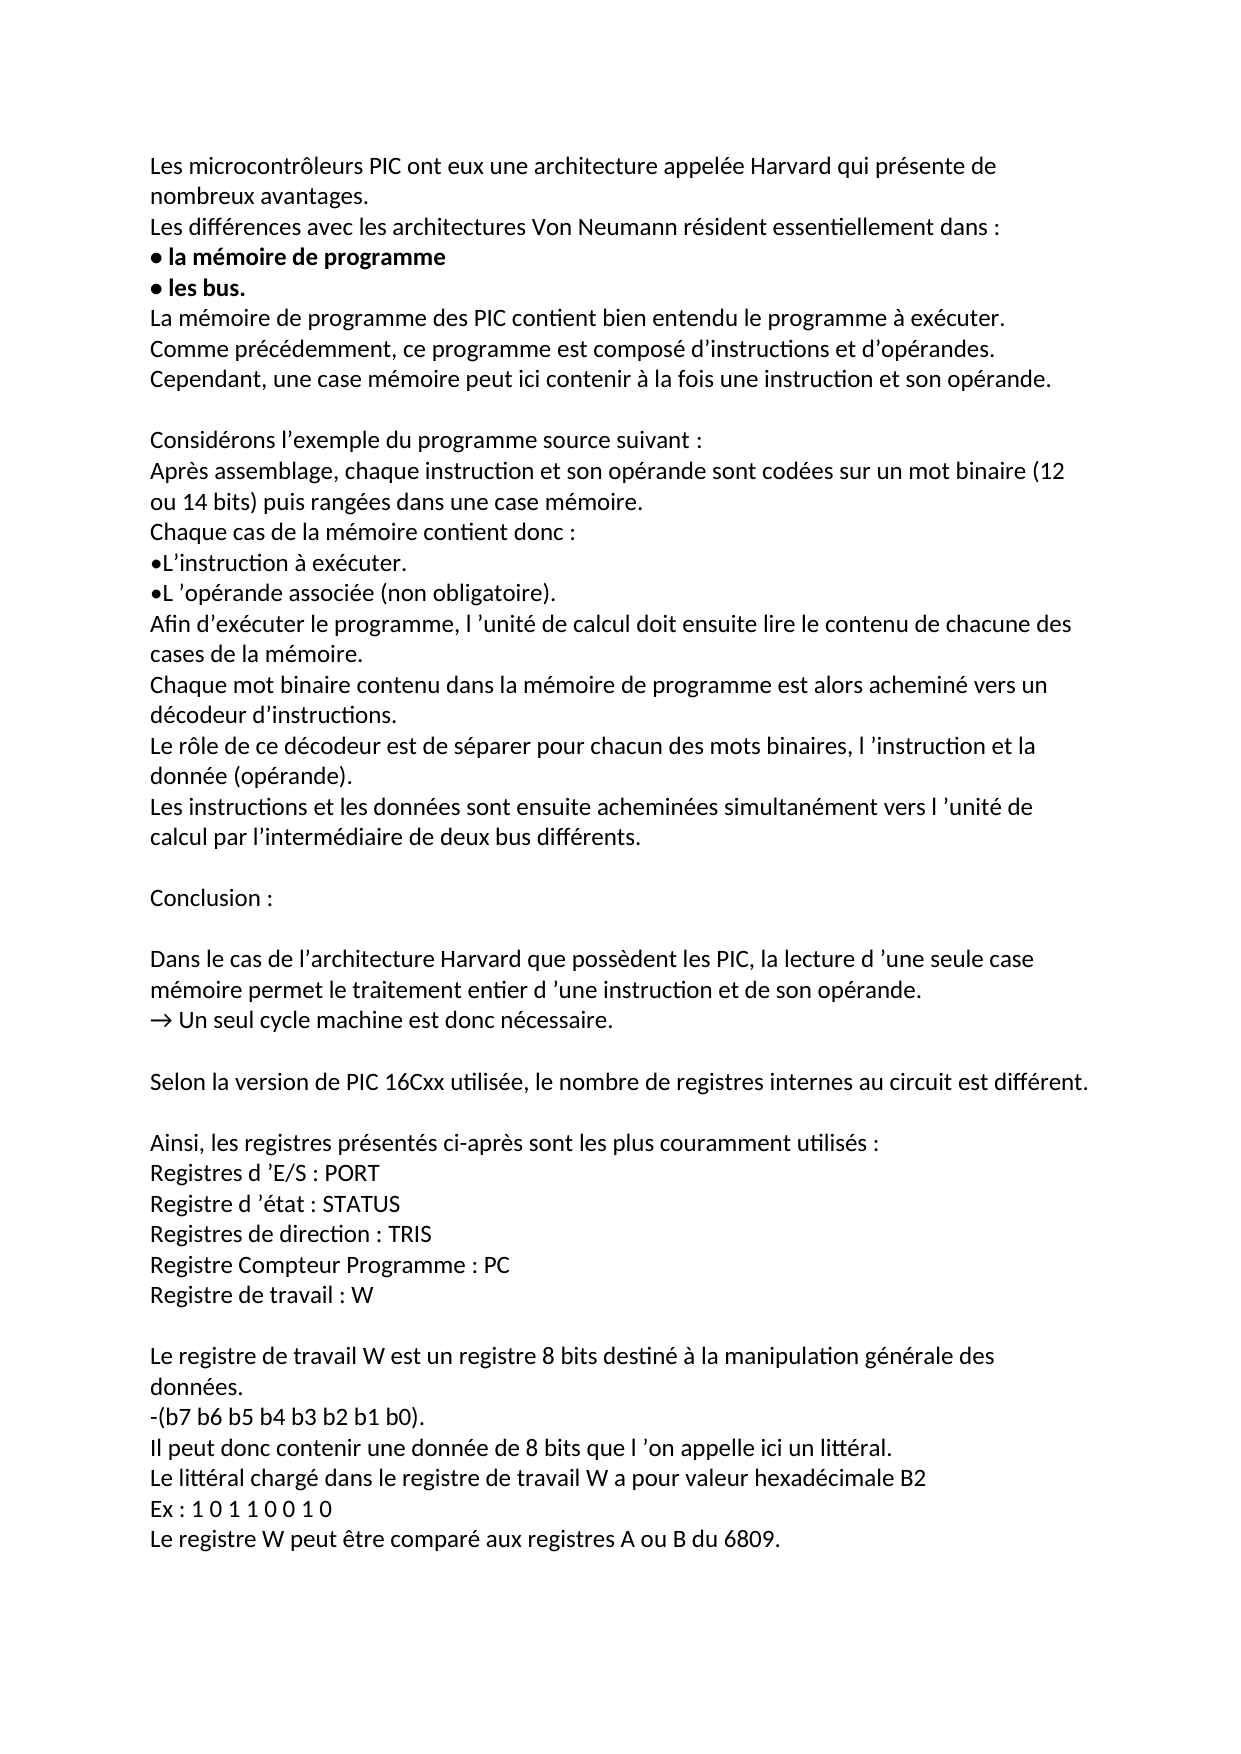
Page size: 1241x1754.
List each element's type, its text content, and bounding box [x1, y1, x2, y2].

text Registre de travail : W [150, 1279, 1090, 1310]
text → Un seul cycle machine est donc nécessaire. [150, 1004, 1090, 1035]
text • les bus. [150, 272, 1090, 303]
text Le registre W peut être comparé aux registres A ou B du 6809. [150, 1523, 1090, 1554]
text Les différences avec les architectures Von Neumann résident essentiellement dans : [150, 211, 1090, 242]
text • la mémoire de programme [150, 242, 1090, 272]
text Registre Compteur Programme : PC [150, 1249, 1090, 1279]
text •L ’opérande associée (non obligatoire). [150, 577, 1090, 608]
text Il peut donc contenir une donnée de 8 bits que l ’on appelle ici un littéral. [150, 1432, 1090, 1462]
text Dans le cas de l’architecture Harvard que possèdent les PIC, la lecture d ’une seule case mémoire permet le traitement entier d ’une instruction et de son opérande. [150, 943, 1090, 1004]
text Les microcontrôleurs PIC ont eux une architecture appelée Harvard qui présente de nombreux avantages. [150, 150, 1090, 211]
text Conclusion : [150, 882, 1090, 913]
text Le rôle de ce décodeur est de séparer pour chacun des mots binaires, l ’instruction et la donnée (opérande). [150, 730, 1090, 791]
text Le littéral chargé dans le registre de travail W a pour valeur hexadécimale B2 [150, 1462, 1090, 1493]
text Ex : 1 0 1 1 0 0 1 0 [150, 1493, 1090, 1523]
text Registre d ’état : STATUS [150, 1188, 1090, 1218]
text Registres d ’E/S : PORT [150, 1157, 1090, 1188]
text La mémoire de programme des PIC contient bien entendu le programme à exécuter. [150, 303, 1090, 333]
text Selon la version de PIC 16Cxx utilisée, le nombre de registres internes au circuit est différent. [150, 1066, 1090, 1096]
text Après assemblage, chaque instruction et son opérande sont codées sur un mot binaire (12 ou 14 bits) puis rangées dans une case mémoire. [150, 455, 1090, 516]
text Ainsi, les registres présentés ci-après sont les plus couramment utilisés : [150, 1127, 1090, 1157]
text Considérons l’exemple du programme source suivant : [150, 425, 1090, 455]
text Le registre de travail W est un registre 8 bits destiné à la manipulation générale des données. [150, 1340, 1090, 1401]
text Registres de direction : TRIS [150, 1218, 1090, 1249]
text Cependant, une case mémoire peut ici contenir à la fois une instruction et son opérande. [150, 364, 1090, 394]
text Comme précédemment, ce programme est composé d’instructions et d’opérandes. [150, 333, 1090, 364]
text Les instructions et les données sont ensuite acheminées simultanément vers l ’unité de calcul par l’intermédiaire de deux bus différents. [150, 791, 1090, 852]
text •L’instruction à exécuter. [150, 547, 1090, 577]
text Chaque mot binaire contenu dans la mémoire de programme est alors acheminé vers un décodeur d’instructions. [150, 669, 1090, 730]
text Afin d’exécuter le programme, l ’unité de calcul doit ensuite lire le contenu de chacune des cases de la mémoire. [150, 608, 1090, 669]
text -(b7 b6 b5 b4 b3 b2 b1 b0). [150, 1401, 1090, 1432]
text Chaque cas de la mémoire contient donc : [150, 516, 1090, 547]
